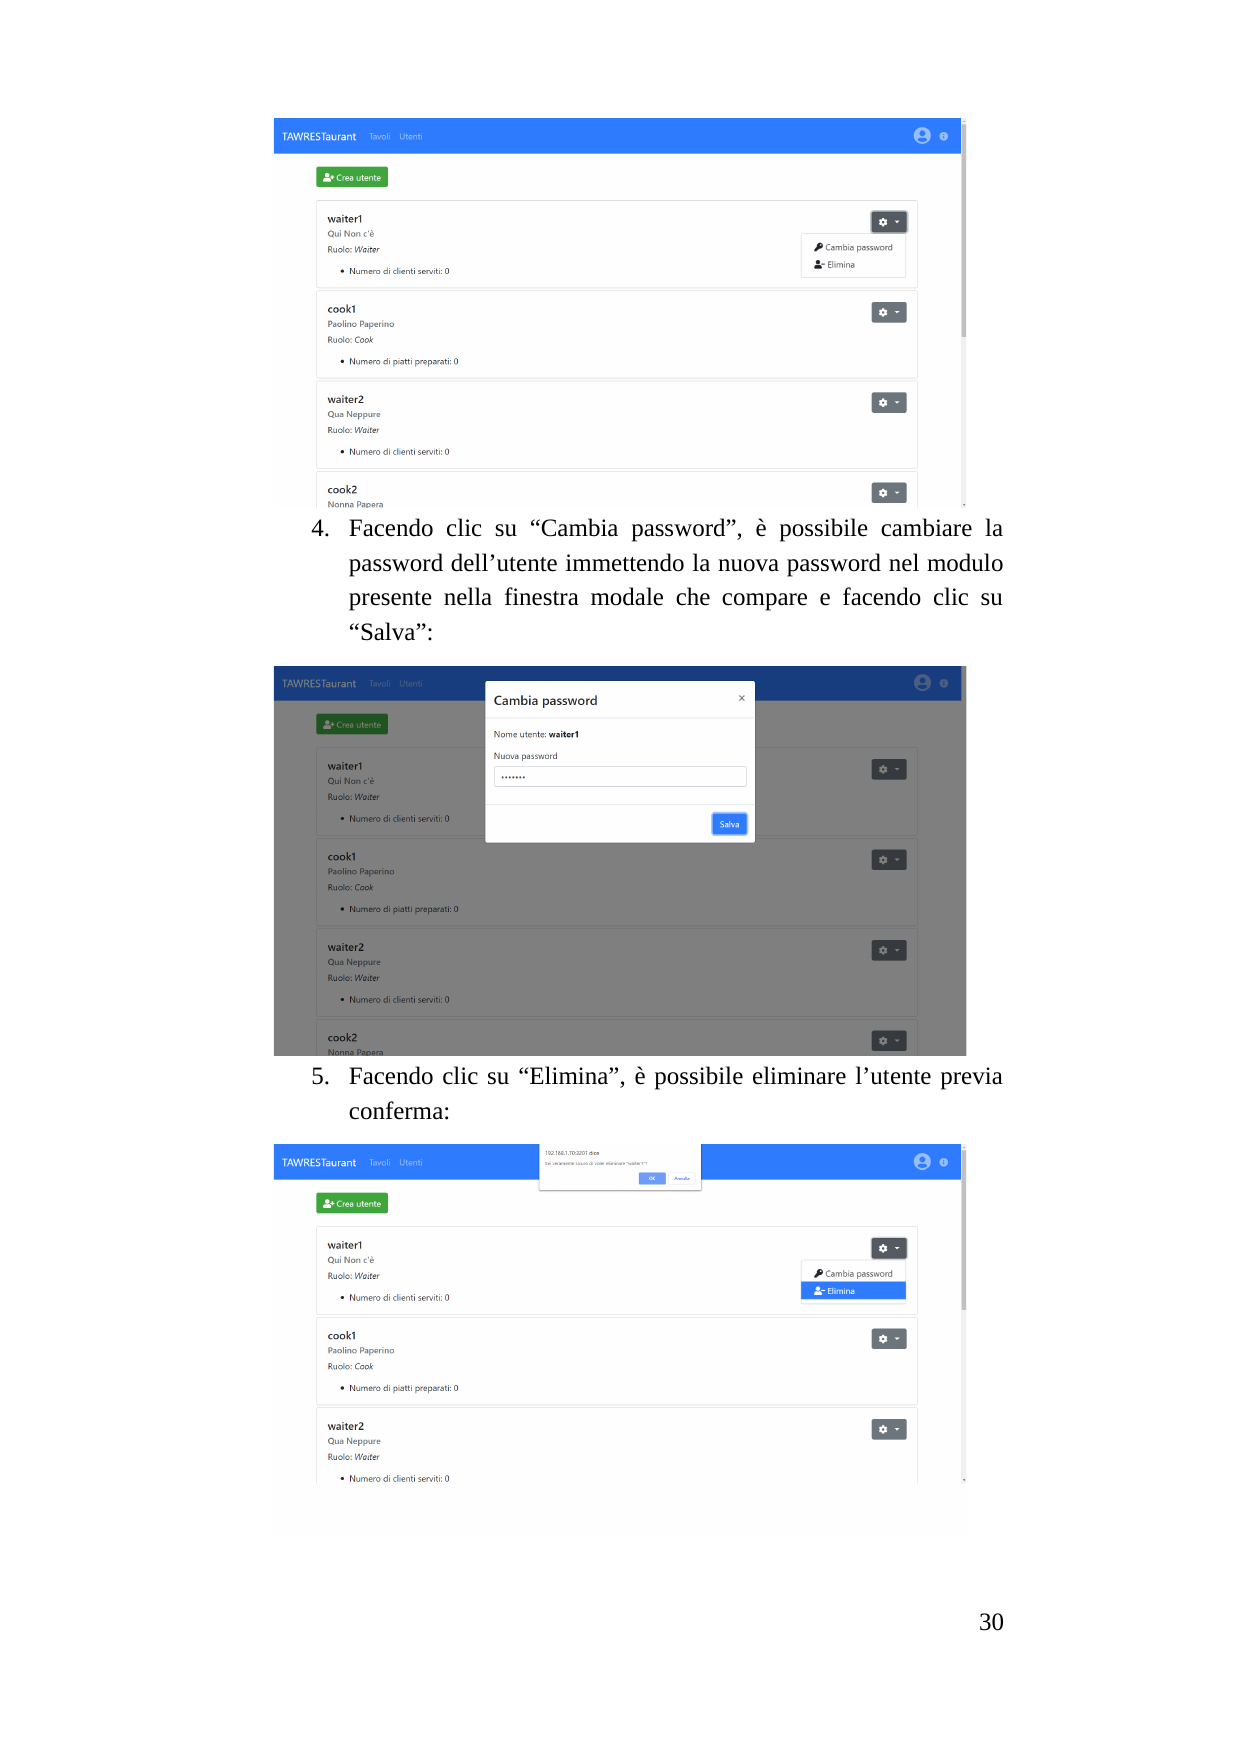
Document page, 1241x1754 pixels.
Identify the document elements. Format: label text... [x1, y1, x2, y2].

picture [273, 1144, 967, 1535]
list Facendo clic su “Elimina”, è possibile eliminare l’utente previa conferma: [311, 666, 1004, 1124]
picture [273, 666, 967, 1056]
picture [273, 118, 967, 508]
list Facendo clic su “Cambia password”, è possibile cambiare la password dell’utente immettendo la nuova password nel modulo presente nella finestra modale che compare e facendo clic su “Salva”: [311, 118, 1004, 646]
